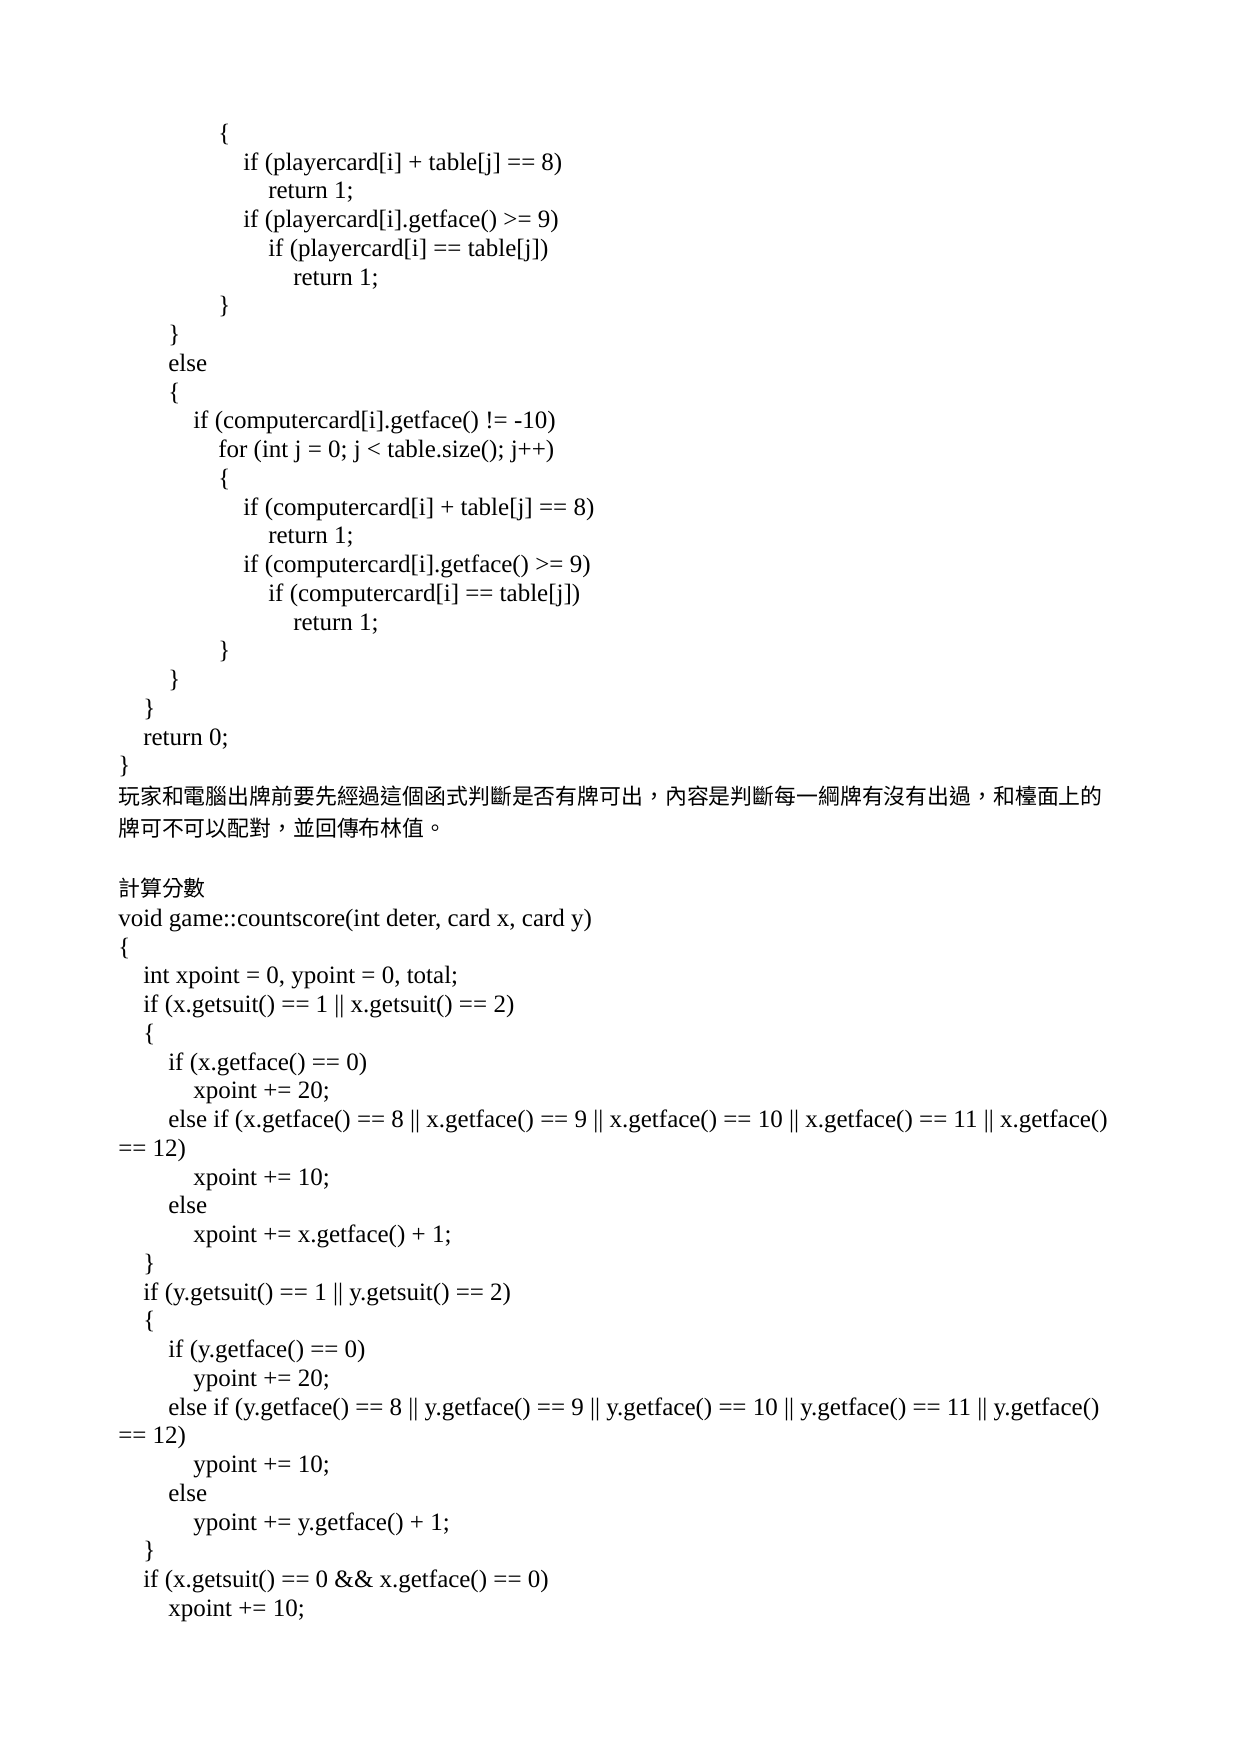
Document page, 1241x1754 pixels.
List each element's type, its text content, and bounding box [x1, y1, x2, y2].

text void game::countscore(int deter, card x, card y) [118, 903, 1122, 932]
text return 1; [118, 521, 1122, 549]
text else if (x.getface() == 8 || x.getface() == 9 || x.getface() == 10 || x.getface() == 11 || x.getface() == 12) [118, 1104, 1122, 1162]
text 計算分數 [118, 871, 1122, 903]
text if (computercard[i].getface() >= 9) [118, 549, 1122, 578]
text if (playercard[i].getface() >= 9) [118, 204, 1122, 233]
text if (computercard[i].getface() != -10) [118, 406, 1122, 434]
text xpoint += 20; [118, 1076, 1122, 1104]
text else [118, 1478, 1122, 1507]
text xpoint += 10; [118, 1593, 1122, 1622]
text } [118, 664, 1122, 693]
text if (computercard[i] + table[j] == 8) [118, 492, 1122, 521]
text } [118, 319, 1122, 348]
text } [118, 291, 1122, 319]
text return 1; [118, 607, 1122, 636]
text } [118, 751, 1122, 779]
text for (int j = 0; j < table.size(); j++) [118, 434, 1122, 463]
text } [118, 693, 1122, 722]
text if (y.getsuit() == 1 || y.getsuit() == 2) [118, 1277, 1122, 1306]
text xpoint += x.getface() + 1; [118, 1219, 1122, 1248]
text if (playercard[i] == table[j]) [118, 233, 1122, 262]
text { [118, 932, 1122, 961]
text } [118, 636, 1122, 664]
text } [118, 1536, 1122, 1564]
text if (x.getface() == 0) [118, 1047, 1122, 1076]
text else [118, 348, 1122, 377]
text if (x.getsuit() == 1 || x.getsuit() == 2) [118, 989, 1122, 1018]
text { [118, 377, 1122, 406]
text { [118, 1018, 1122, 1047]
text ypoint += 20; [118, 1363, 1122, 1392]
text int xpoint = 0, ypoint = 0, total; [118, 961, 1122, 989]
text return 1; [118, 176, 1122, 204]
text else [118, 1191, 1122, 1219]
text { [118, 118, 1122, 147]
text xpoint += 10; [118, 1162, 1122, 1191]
text 玩家和電腦出牌前要先經過這個函式判斷是否有牌可出，內容是判斷每一綱牌有沒有出過，和檯面上的牌可不可以配對，並回傳布林值。 [118, 779, 1122, 843]
text { [118, 463, 1122, 492]
text ypoint += 10; [118, 1449, 1122, 1478]
text if (y.getface() == 0) [118, 1334, 1122, 1363]
text if (computercard[i] == table[j]) [118, 578, 1122, 607]
text ypoint += y.getface() + 1; [118, 1507, 1122, 1536]
text return 0; [118, 722, 1122, 751]
text { [118, 1306, 1122, 1334]
text return 1; [118, 262, 1122, 291]
text } [118, 1248, 1122, 1277]
text if (x.getsuit() == 0 && x.getface() == 0) [118, 1564, 1122, 1593]
text else if (y.getface() == 8 || y.getface() == 9 || y.getface() == 10 || y.getface() == 11 || y.getface() == 12) [118, 1392, 1122, 1449]
text if (playercard[i] + table[j] == 8) [118, 147, 1122, 176]
